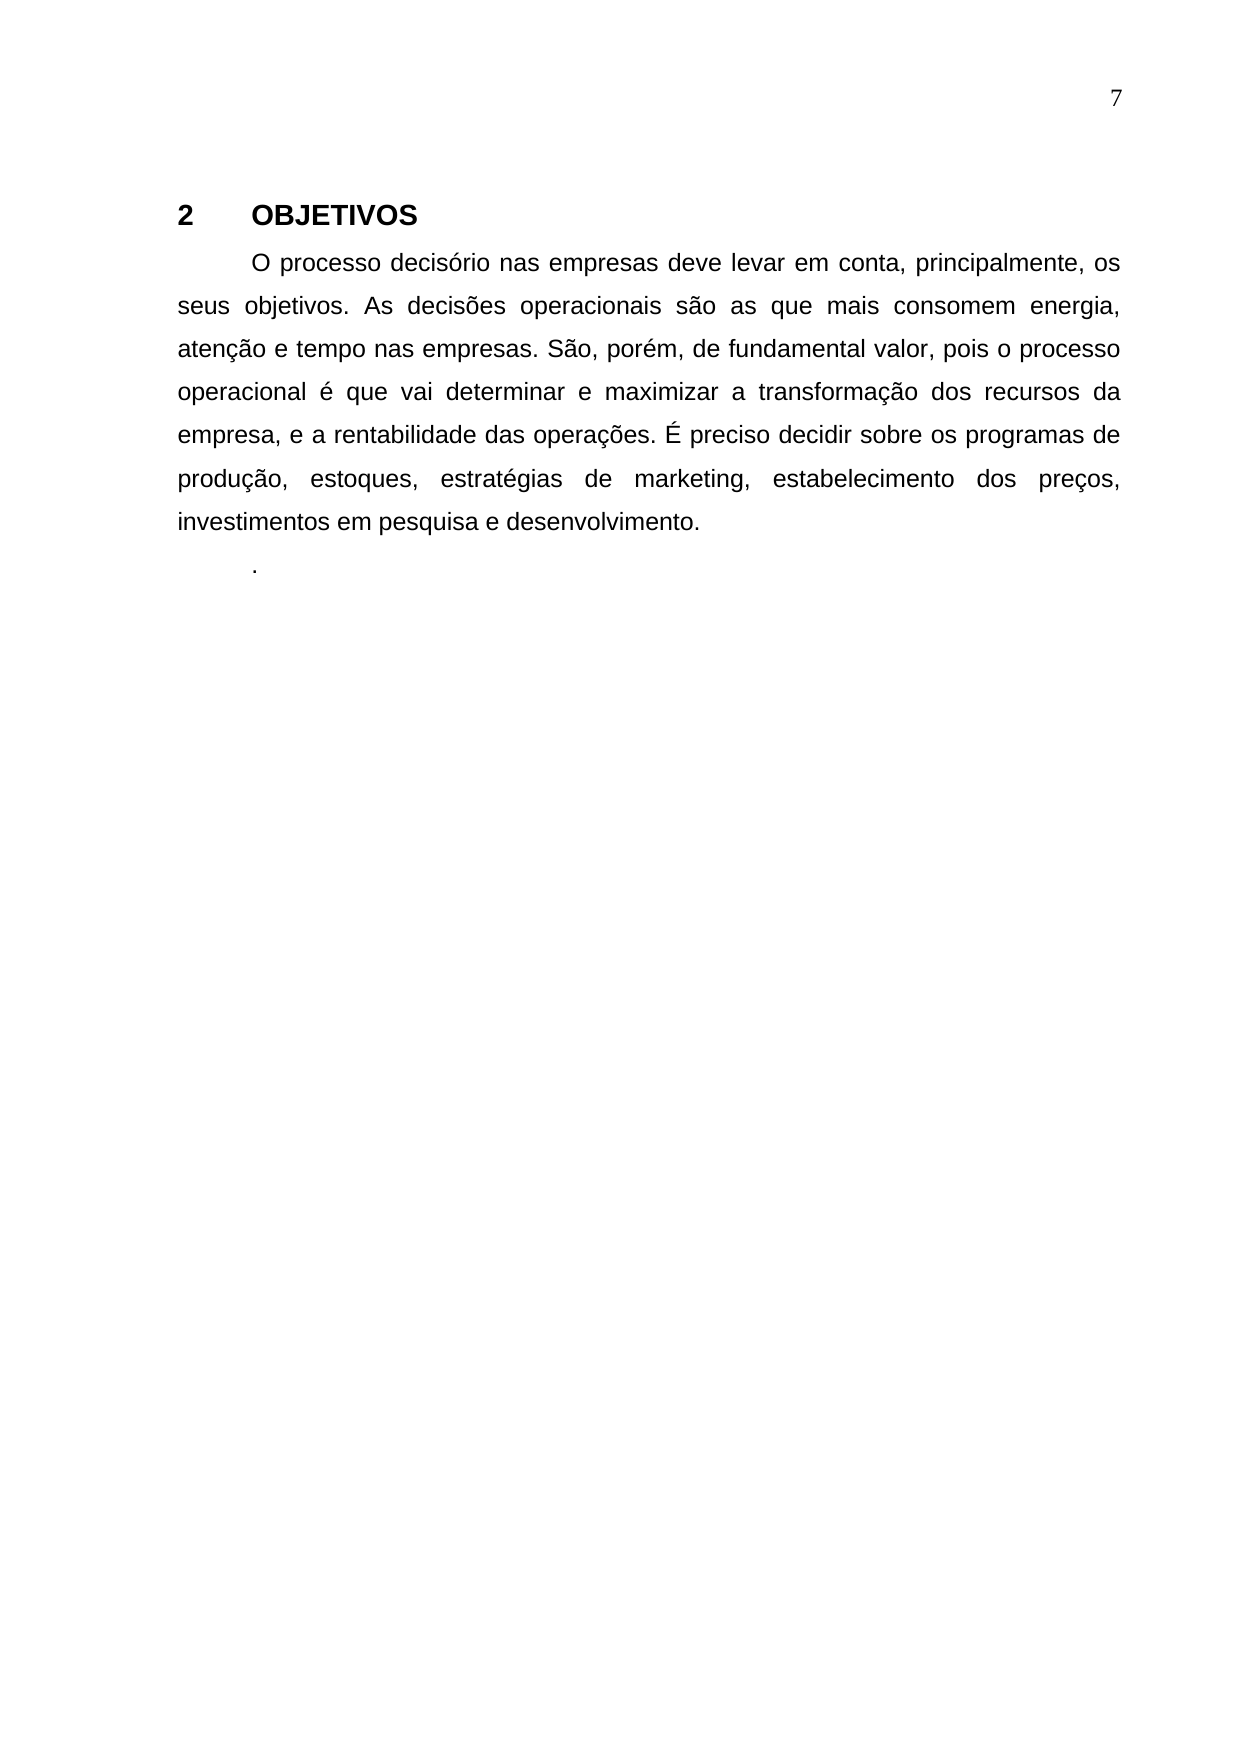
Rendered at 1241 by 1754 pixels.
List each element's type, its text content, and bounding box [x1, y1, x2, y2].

subtitle 2 OBJETIVOS [177, 198, 1122, 231]
text O processo decisório nas empresas deve levar em conta, principalmente, os seus objetivos. As decisões operacionais são as que mais consomem energia, atenção e tempo nas empresas. São, porém, de fundamental valor, pois o processo operacional é que vai determinar e maximizar a transformação dos recursos da empresa, e a rentabilidade das operações. É preciso decidir sobre os programas de produção, estoques, estratégias de marketing, estabelecimento dos preços, investimentos em pesquisa e desenvolvimento. [177, 248, 1122, 535]
text . [177, 550, 1122, 578]
